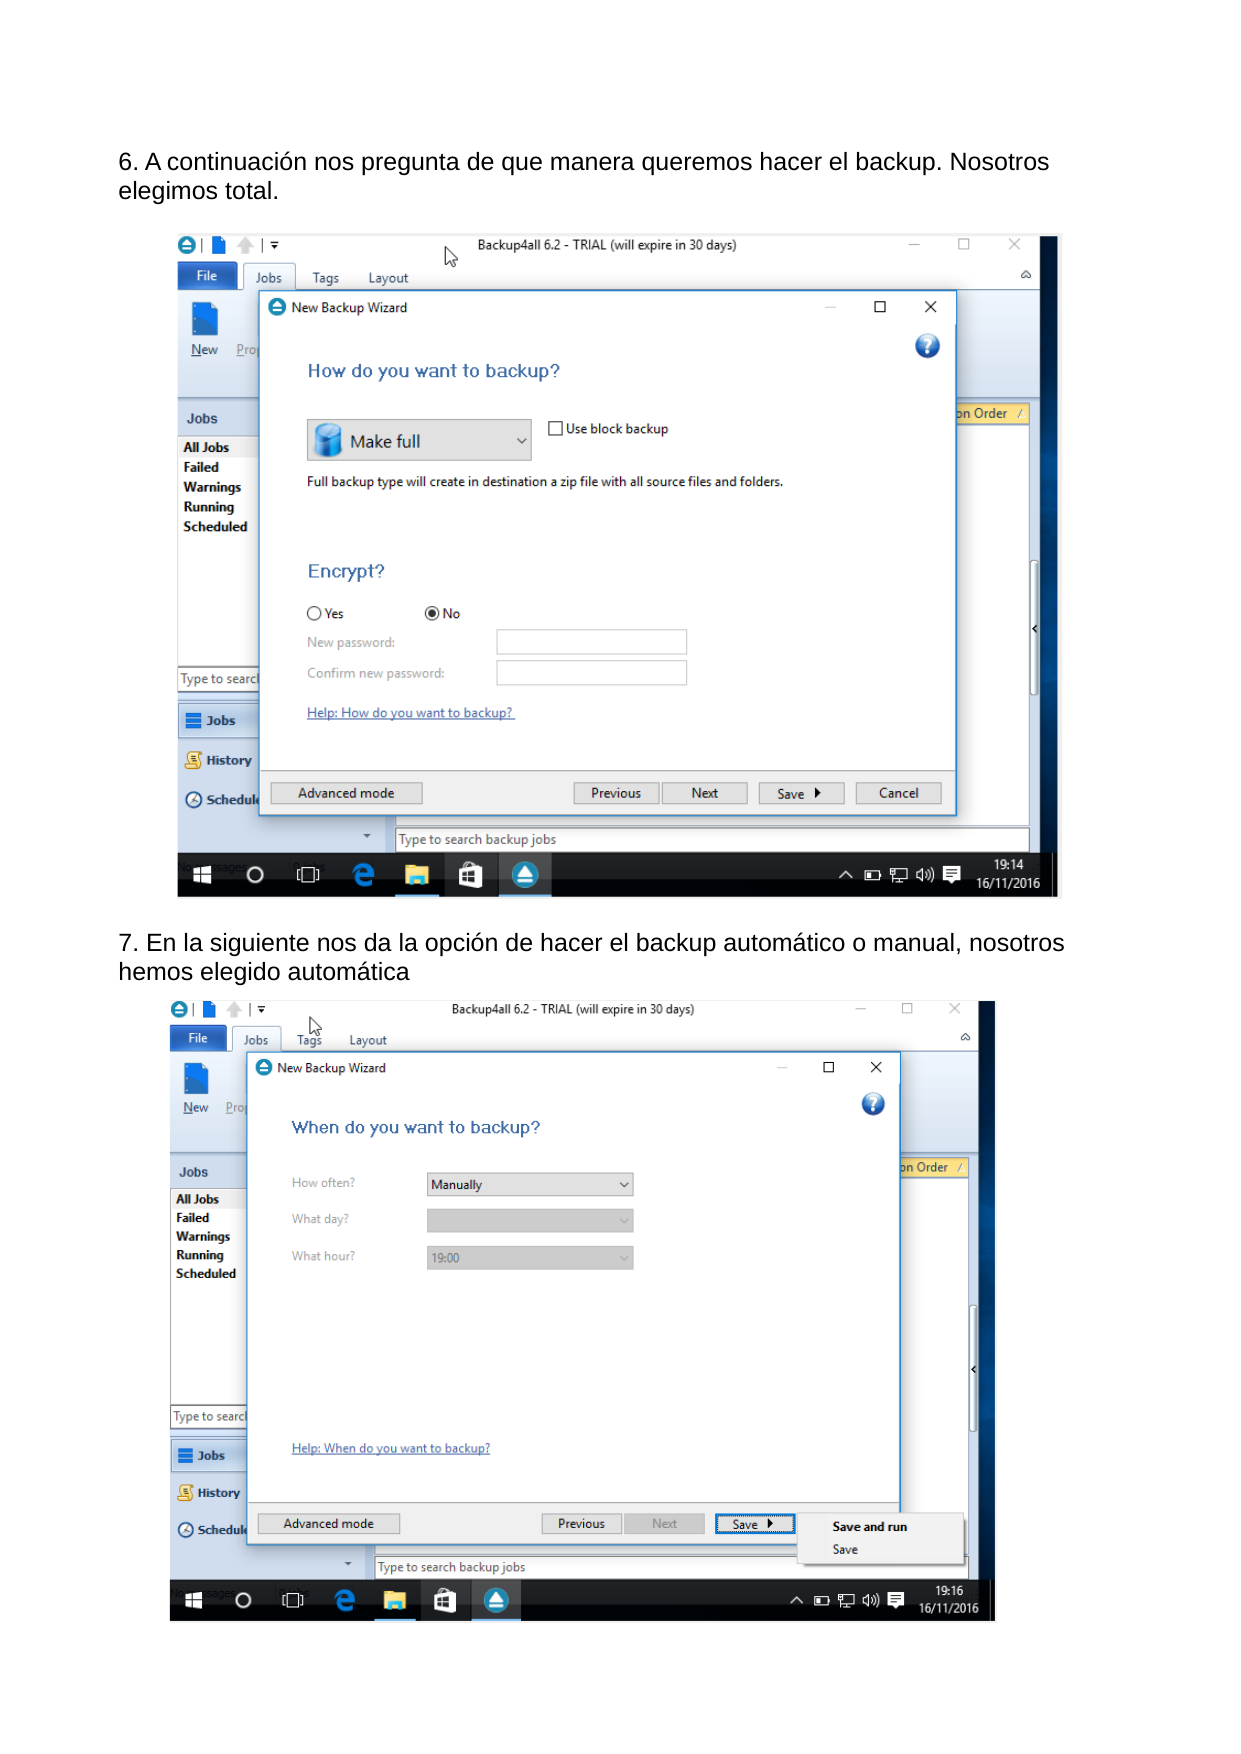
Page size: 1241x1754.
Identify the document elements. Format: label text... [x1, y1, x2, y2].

text 7. En la siguiente nos da la opción de hacer el backup automático o manual, nosotros hemos elegido automática [118, 928, 1122, 985]
text 6. A continuación nos pregunta de que manera queremos hacer el backup. Nosotros elegimos total. [118, 147, 1122, 204]
picture [177, 233, 1063, 899]
picture [169, 1000, 997, 1623]
